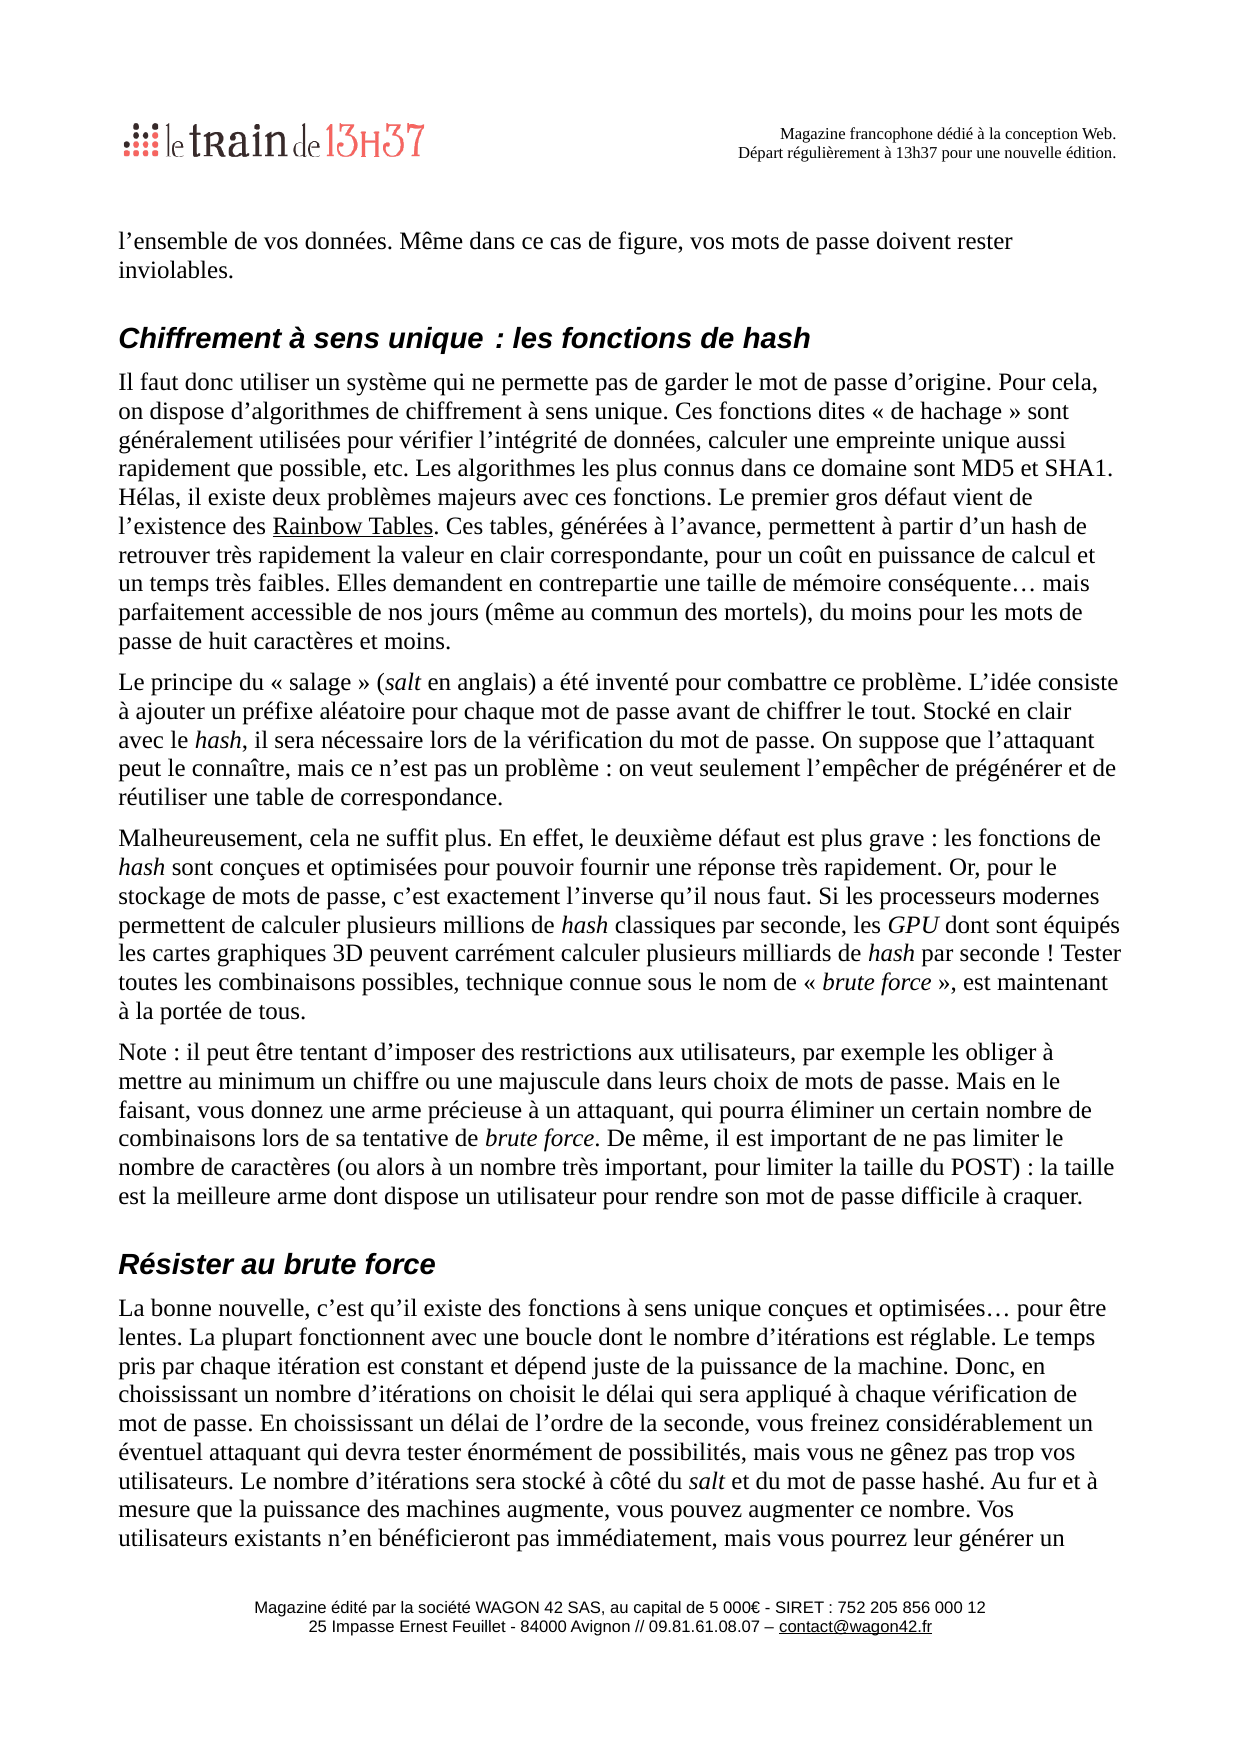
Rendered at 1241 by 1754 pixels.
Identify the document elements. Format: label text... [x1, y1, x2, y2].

text l’ensemble de vos données. Même dans ce cas de figure, vos mots de passe doivent rester inviolables. [118, 226, 1122, 284]
text Malheureusement, cela ne suffit plus. En effet, le deuxième défaut est plus grave : les fonctions de hash sont conçues et optimisées pour pouvoir fournir une réponse très rapidement. Or, pour le stockage de mots de passe, c’est exactement l’inverse qu’il nous faut. Si les processeurs modernes permettent de calculer plusieurs millions de hash classiques par seconde, les GPU dont sont équipés les cartes graphiques 3D peuvent carrément calculer plusieurs milliards de hash par seconde ! Tester toutes les combinaisons possibles, technique connue sous le nom de « brute force », est maintenant à la portée de tous. [118, 823, 1122, 1025]
subtitle Chiffrement à sens unique : les fonctions de hash [118, 321, 1122, 355]
text Hélas, il existe deux problèmes majeurs avec ces fonctions. Le premier gros défaut vient de l’existence des Rainbow Tables. Ces tables, générées à l’avance, permettent à partir d’un hash de retrouver très rapidement la valeur en clair correspondante, pour un coût en puissance de calcul et un temps très faibles. Elles demandent en contrepartie une taille de mémoire conséquente… mais parfaitement accessible de nos jours (même au commun des mortels), du moins pour les mots de passe de huit caractères et moins. [118, 482, 1122, 655]
subtitle Résister au brute force [118, 1247, 1122, 1281]
text Le principe du « salage » (salt en anglais) a été inventé pour combattre ce problème. L’idée consiste à ajouter un préfixe aléatoire pour chaque mot de passe avant de chiffrer le tout. Stocké en clair avec le hash, il sera nécessaire lors de la vérification du mot de passe. On suppose que l’attaquant peut le connaître, mais ce n’est pas un problème : on veut seulement l’empêcher de prégénérer et de réutiliser une table de correspondance. [118, 667, 1122, 811]
text Il faut donc utiliser un système qui ne permette pas de garder le mot de passe d’origine. Pour cela, on dispose d’algorithmes de chiffrement à sens unique. Ces fonctions dites « de hachage » sont généralement utilisées pour vérifier l’intégrité de données, calculer une empreinte unique aussi rapidement que possible, etc. Les algorithmes les plus connus dans ce domaine sont MD5 et SHA1. [118, 367, 1122, 482]
text Note : il peut être tentant d’imposer des restrictions aux utilisateurs, par exemple les obliger à mettre au minimum un chiffre ou une majuscule dans leurs choix de mots de passe. Mais en le faisant, vous donnez une arme précieuse à un attaquant, qui pourra éliminer un certain nombre de combinaisons lors de sa tentative de brute force. De même, il est important de ne pas limiter le nombre de caractères (ou alors à un nombre très important, pour limiter la taille du POST) : la taille est la meilleure arme dont dispose un utilisateur pour rendre son mot de passe difficile à craquer. [118, 1037, 1122, 1210]
picture [123, 123, 425, 157]
text La bonne nouvelle, c’est qu’il existe des fonctions à sens unique conçues et optimisées… pour être lentes. La plupart fonctionnent avec une boucle dont le nombre d’itérations est réglable. Le temps pris par chaque itération est constant et dépend juste de la puissance de la machine. Donc, en choississant un nombre d’itérations on choisit le délai qui sera appliqué à chaque vérification de mot de passe. En choississant un délai de l’ordre de la seconde, vous freinez considérablement un éventuel attaquant qui devra tester énormément de possibilités, mais vous ne gênez pas trop vos utilisateurs. Le nombre d’itérations sera stocké à côté du salt et du mot de passe hashé. Au fur et à mesure que la puissance des machines augmente, vous pouvez augmenter ce nombre. Vos utilisateurs existants n’en bénéficieront pas immédiatement, mais vous pourrez leur générer un [118, 1293, 1122, 1552]
